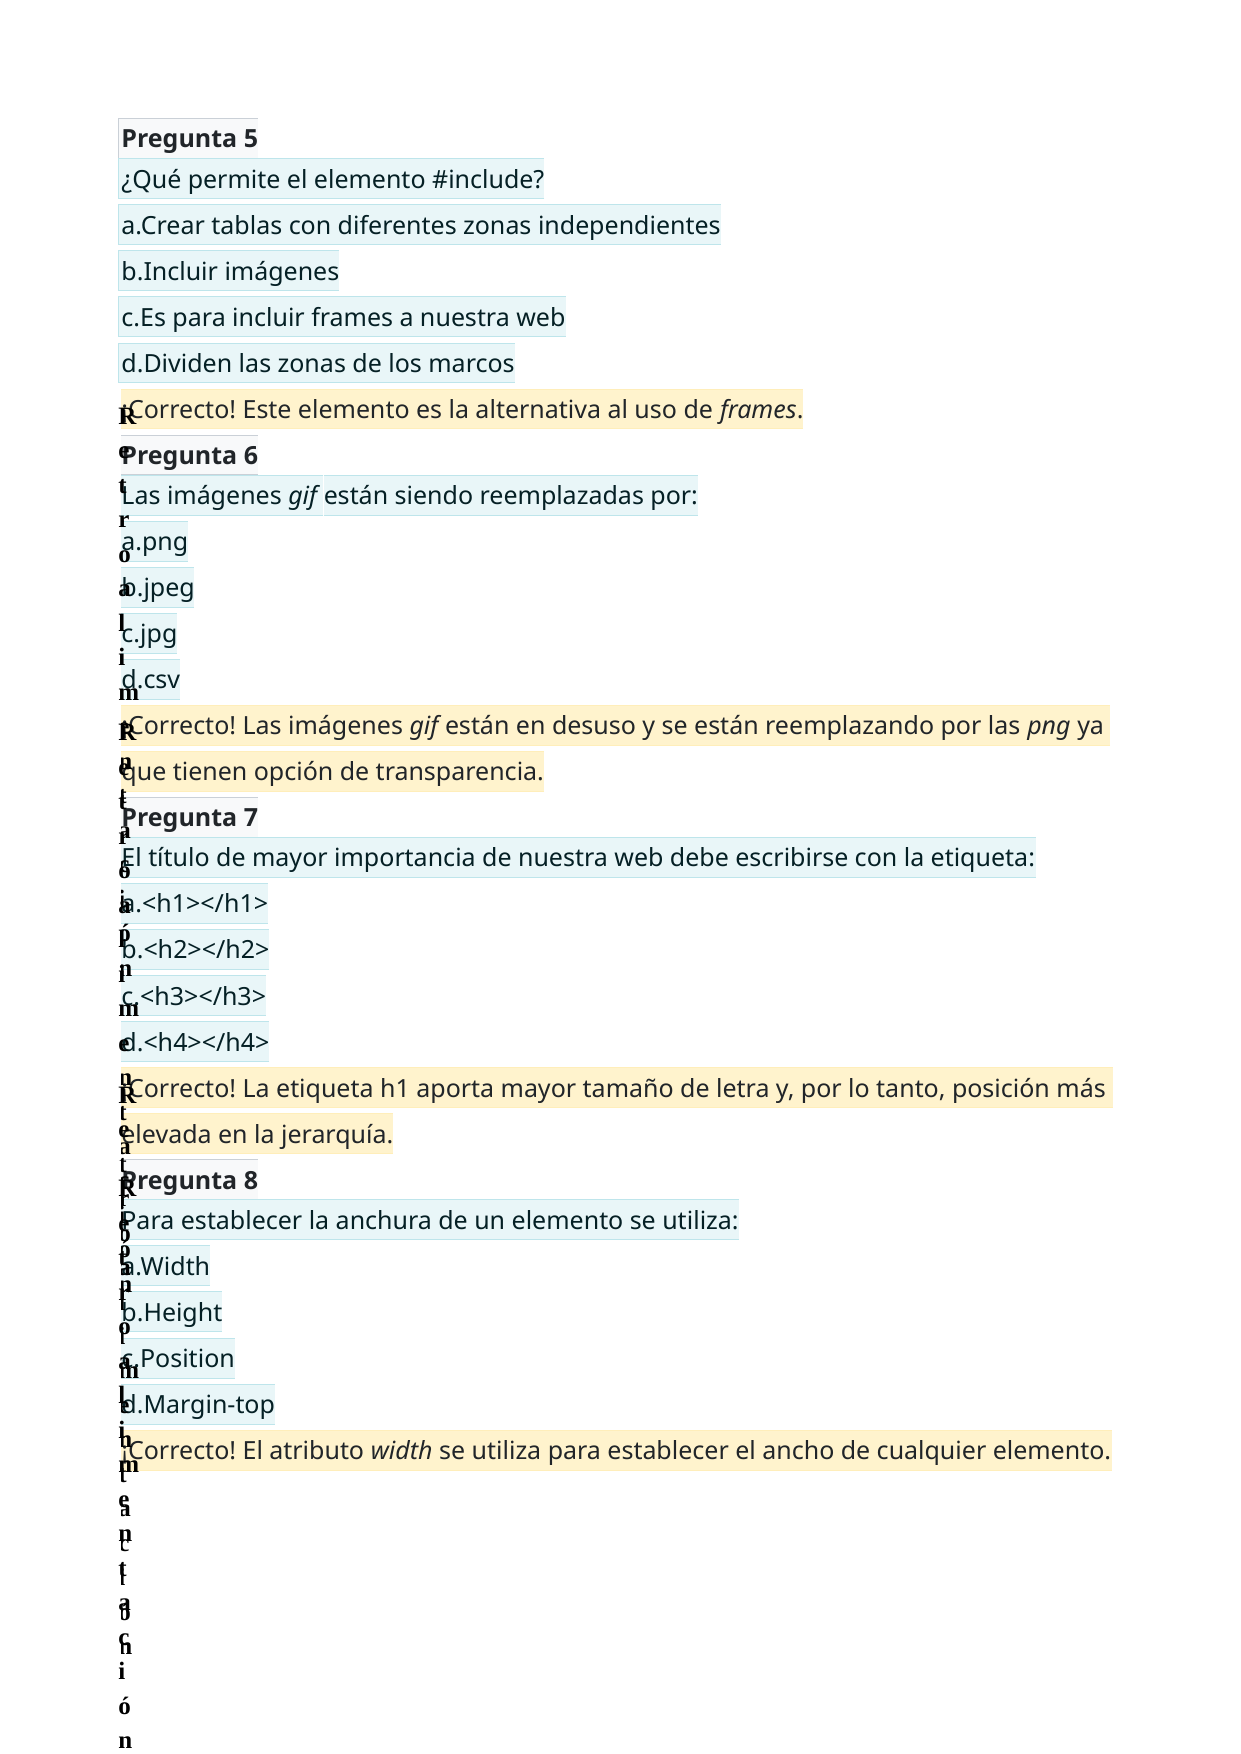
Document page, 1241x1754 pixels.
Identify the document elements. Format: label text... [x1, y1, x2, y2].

text ¡Correcto! Las imágenes gif están en desuso y se están reemplazando por las png ya que tienen opción de transparencia. [118, 705, 1122, 791]
text Las imágenes gif están siendo reemplazadas por: [121, 474, 1122, 515]
text b.Incluir imágenes [119, 250, 1122, 290]
text b.<h2></h2> [121, 929, 1122, 969]
text d.<h4></h4> [121, 1021, 1122, 1061]
text d.Dividen las zonas de los marcos [118, 342, 1122, 382]
subtitle Pregunta 8 [123, 1159, 1122, 1199]
text ¡Correcto! El atributo width se utiliza para establecer el ancho de cualquier elemento. [121, 1429, 1122, 1470]
text ¡Correcto! La etiqueta h1 aporta mayor tamaño de letra y, por lo tanto, posición más elevada en la jerarquía. [118, 1067, 1122, 1153]
text c.jpg [121, 613, 1122, 653]
text d.Margin-top [121, 1383, 1122, 1424]
subtitle Pregunta 6 [121, 434, 1122, 474]
text c.<h3></h3> [121, 975, 1122, 1015]
subtitle Pregunta 5 [119, 118, 1122, 158]
text c.Es para incluir frames a nuestra web [119, 296, 1122, 336]
text Para establecer la anchura de un elemento se utiliza: [121, 1199, 1122, 1239]
text a.<h1></h1> [121, 883, 1122, 923]
text ¡Correcto! Este elemento es la alternativa al uso de frames. [118, 388, 1122, 428]
text a.Crear tablas con diferentes zonas independientes [119, 204, 1122, 244]
text b.jpeg [121, 567, 1122, 607]
text a.png [121, 521, 1122, 561]
text d.csv [121, 659, 1122, 699]
text El título de mayor importancia de nuestra web debe escribirse con la etiqueta: [121, 837, 1122, 877]
text a.Width [121, 1245, 1122, 1286]
text ¿Qué permite el elemento #include? [119, 158, 1122, 198]
text b.Height [121, 1291, 1122, 1332]
subtitle Pregunta 7 [123, 797, 1122, 837]
text c.Position [121, 1337, 1122, 1378]
